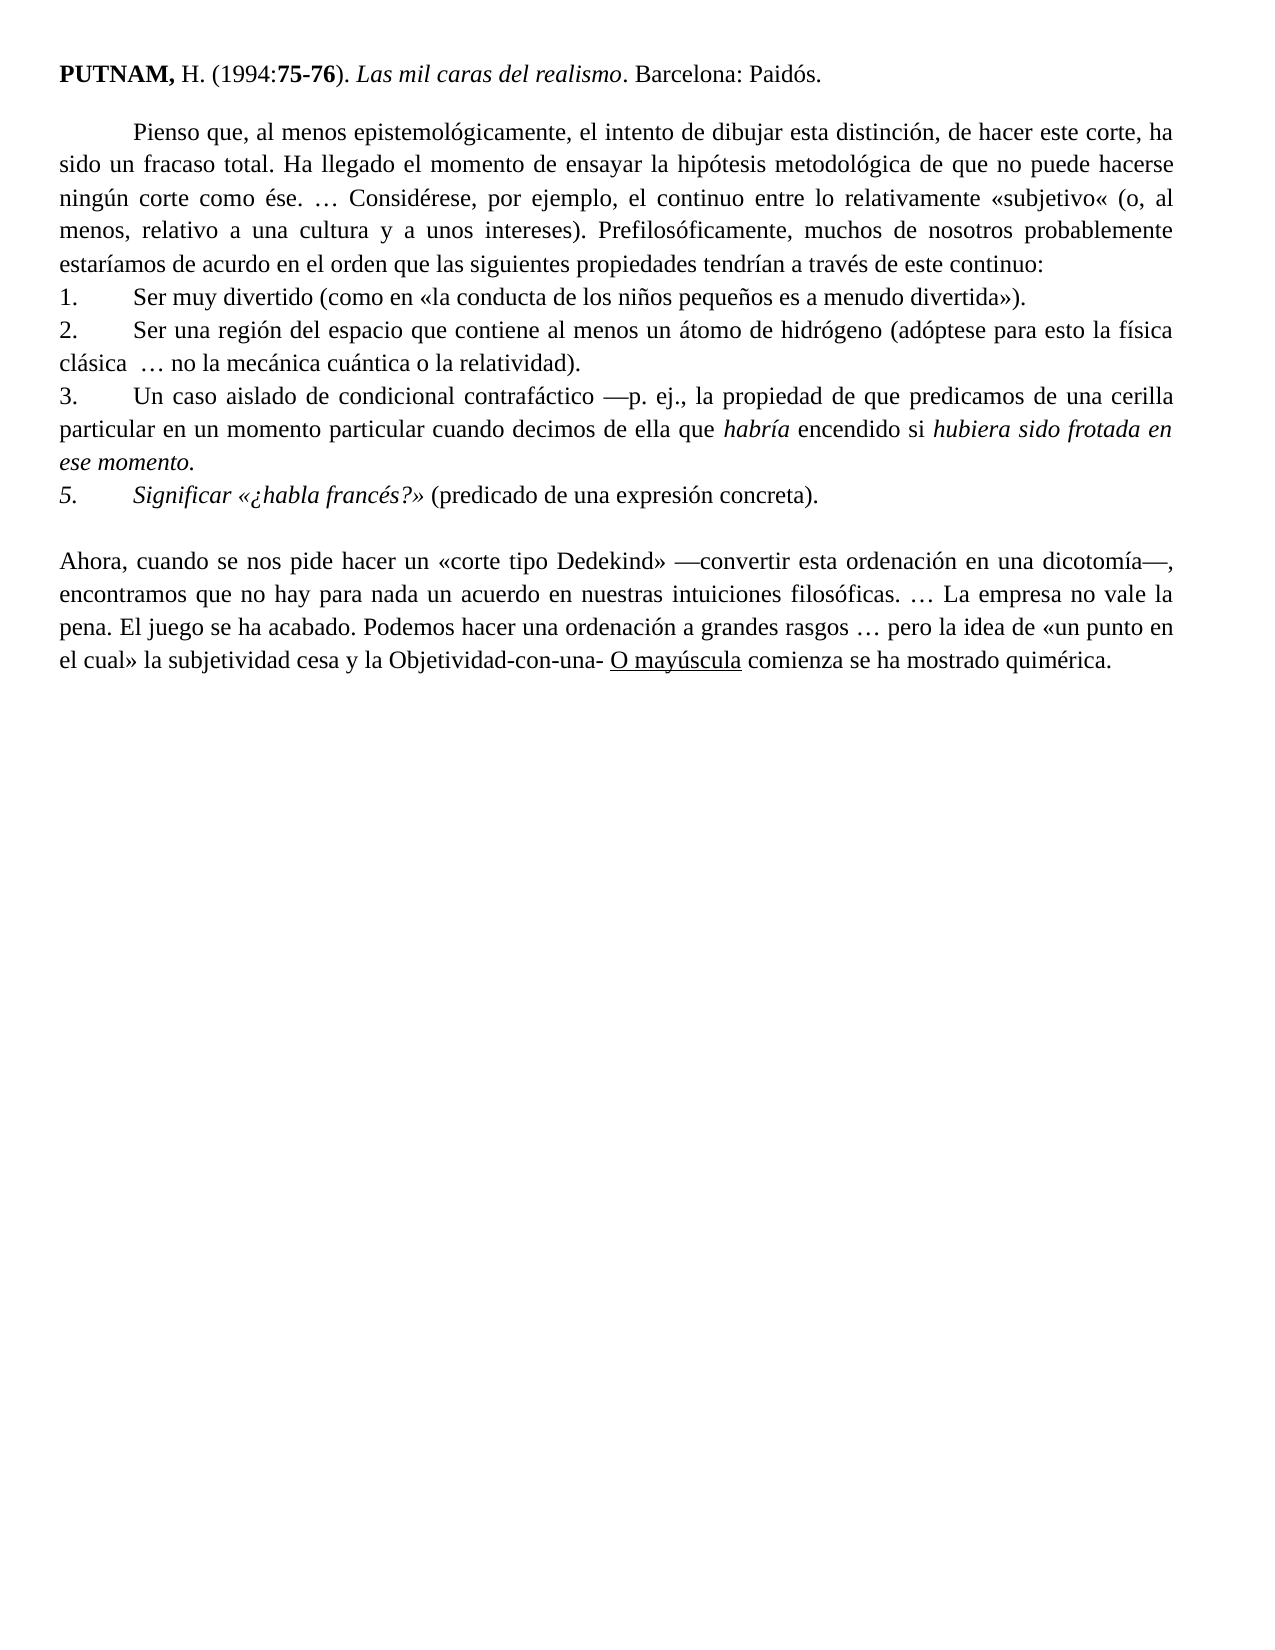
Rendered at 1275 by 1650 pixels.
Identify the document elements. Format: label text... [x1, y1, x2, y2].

text PUTNAM, H. (1994:75-76). Las mil caras del realismo. Barcelona: Paidós. [59, 59, 1174, 88]
text 3. Un caso aislado de condicional contrafáctico —p. ej., la propiedad de que predicamos de una cerilla particular en un momento particular cuando decimos de ella que habría encendido si hubiera sido frotada en ese momento. [59, 381, 1174, 476]
text 2. Ser una región del espacio que contiene al menos un átomo de hidrógeno (adóptese para esto la física clásica … no la mecánica cuántica o la relatividad). [59, 315, 1174, 376]
text Pienso que, al menos epistemológicamente, el intento de dibujar esta distinción, de hacer este corte, ha sido un fracaso total. Ha llegado el momento de ensayar la hipótesis metodológica de que no puede hacerse ningún corte como ése. … Considérese, por ejemplo, el continuo entre lo relativamente «subjetivo« (o, al menos, relativo a una cultura y a unos intereses). Prefilosóficamente, muchos de nosotros probablemente estaríamos de acurdo en el orden que las siguientes propiedades tendrían a través de este continuo: [59, 117, 1174, 277]
text 1. Ser muy divertido (como en «la conducta de los niños pequeños es a menudo divertida»). [59, 282, 1174, 310]
text Ahora, cuando se nos pide hacer un «corte tipo Dedekind» —convertir esta ordenación en una dicotomía—, encontramos que no hay para nada un acuerdo en nuestras intuiciones filosóficas. … La empresa no vale la pena. El juego se ha acabado. Podemos hacer una ordenación a grandes rasgos … pero la idea de «un punto en el cual» la subjetividad cesa y la Objetividad-con-una- O mayúscula comienza se ha mostrado quimérica. [59, 546, 1174, 674]
text 5. Significar «¿habla francés?» (predicado de una expresión concreta). [59, 480, 1174, 508]
